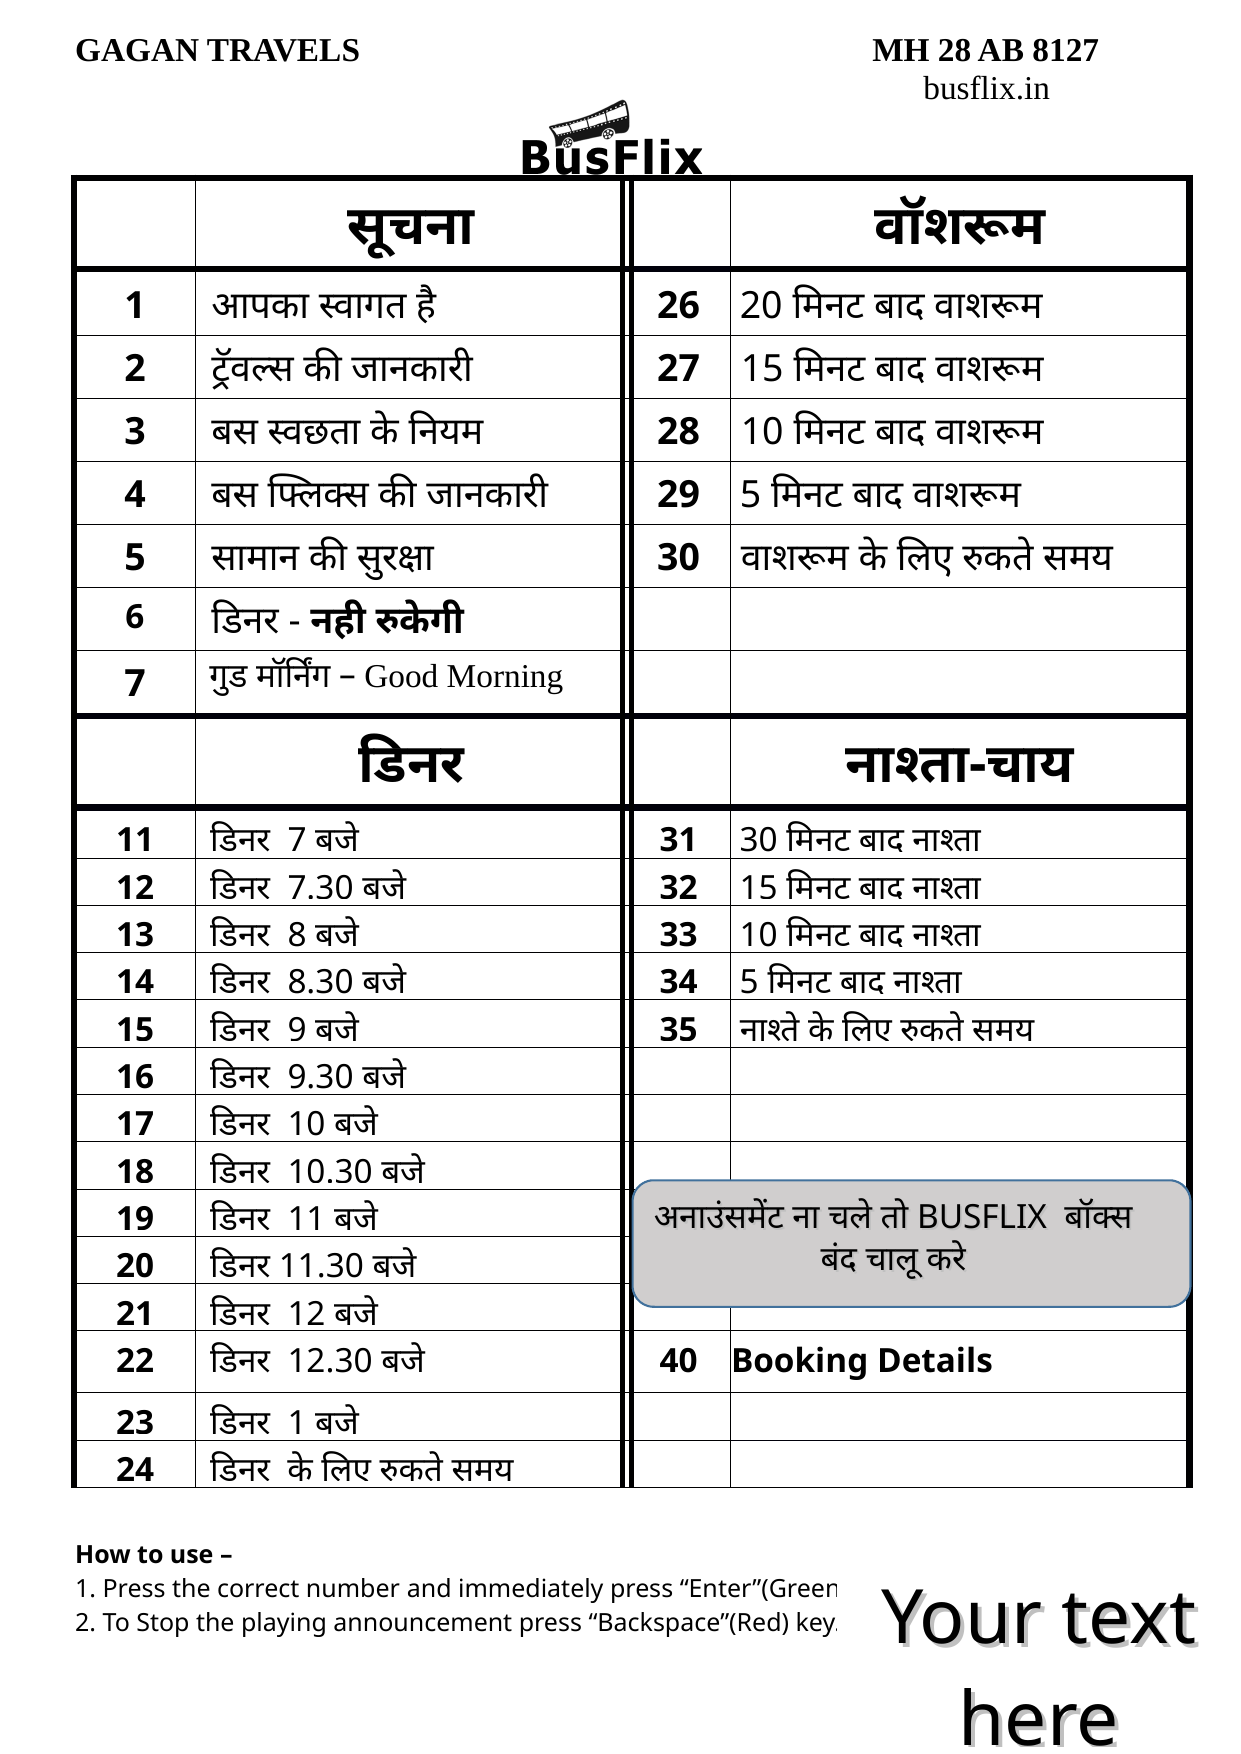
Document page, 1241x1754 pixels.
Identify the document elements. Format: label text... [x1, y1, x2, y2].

table_cell 26 [634, 272, 730, 335]
table_cell गुड मॉर्निंग – Good Morning [196, 651, 620, 713]
table_cell 31 [634, 811, 730, 857]
table_cell 18 [77, 1142, 195, 1188]
table_cell डिनर 11.30 बजे [196, 1237, 620, 1283]
table_cell ट्रॅवल्स की जानकारी [196, 336, 620, 398]
table_cell डिनर 12 बजे [196, 1284, 620, 1330]
table_cell 16 [77, 1048, 195, 1094]
table_cell 32 [634, 859, 730, 905]
table_cell 10 मिनट बाद वाशरूम [731, 399, 1186, 461]
table_cell डिनर 11 बजे [196, 1190, 620, 1236]
table_cell [731, 651, 1186, 713]
table_cell 6 [77, 588, 195, 650]
table_cell डिनर के लिए रुकते समय [196, 1441, 620, 1487]
table_cell [634, 1393, 730, 1439]
table_cell वाशरूम के लिए रुकते समय [731, 525, 1186, 587]
table_cell 12 [77, 859, 195, 905]
table_cell [634, 1298, 730, 1330]
text 1. Press the correct number and immediately press “Enter”(Green) key on the keypad. [75, 1570, 837, 1604]
table_cell [634, 1048, 730, 1094]
table_cell 27 [634, 336, 730, 398]
table_cell डिनर - नही रुकेगी [196, 588, 620, 650]
table_header [634, 181, 730, 266]
table_cell 23 [77, 1393, 195, 1439]
table_cell नाश्ते के लिए रुकते समय [731, 1000, 1186, 1047]
table_cell 10 मिनट बाद नाश्ता [731, 906, 1186, 952]
table_cell [731, 1142, 1186, 1185]
table_cell [731, 1441, 1186, 1487]
table_cell नाश्ता-चाय [731, 719, 1186, 804]
table_cell [634, 651, 730, 713]
table_cell [731, 588, 1186, 650]
text 2. To Stop the playing announcement press “Backspace”(Red) key. [75, 1604, 837, 1638]
table_cell [731, 1095, 1186, 1141]
table_cell 35 [634, 1000, 730, 1047]
table_cell डिनर 7 बजे [196, 811, 620, 857]
table_cell 7 [77, 651, 195, 713]
table_cell [731, 1302, 1186, 1330]
table_header वॉशरूम [731, 181, 1186, 266]
table_cell डिनर 10 बजे [196, 1095, 620, 1141]
table_cell 30 मिनट बाद नाश्ता [731, 811, 1186, 857]
table_cell डिनर [196, 719, 620, 804]
table_cell 3 [77, 399, 195, 461]
table_cell डिनर 10.30 बजे [196, 1142, 620, 1188]
table_cell [634, 1142, 730, 1188]
table_cell [731, 1393, 1186, 1439]
table_cell 14 [77, 953, 195, 999]
table_cell 17 [77, 1095, 195, 1141]
table_cell 15 [77, 1000, 195, 1047]
table_cell 4 [77, 462, 195, 524]
text How to use – [75, 1536, 1165, 1570]
table_cell डिनर 1 बजे [196, 1393, 620, 1439]
table_cell डिनर 7.30 बजे [196, 859, 620, 905]
table_cell डिनर 9 बजे [196, 1000, 620, 1047]
table_cell 40 [634, 1331, 730, 1392]
table_cell [634, 1095, 730, 1141]
table_cell आपका स्वागत है [196, 272, 620, 335]
table_cell 34 [634, 953, 730, 999]
table_cell 11 [77, 811, 195, 857]
table_cell Booking Details [731, 1331, 1186, 1392]
table_cell बस स्वछता के नियम [196, 399, 620, 461]
table_cell 13 [77, 906, 195, 952]
table_cell [634, 588, 730, 650]
table_cell 15 मिनट बाद नाश्ता [731, 859, 1186, 905]
table_cell 33 [634, 906, 730, 952]
table_cell डिनर 8 बजे [196, 906, 620, 952]
table_cell 1 [77, 272, 195, 335]
table_cell 5 मिनट बाद वाशरूम [731, 462, 1186, 524]
table_cell 2 [77, 336, 195, 398]
table_cell [837, 1556, 1240, 1754]
table_cell डिनर 9.30 बजे [196, 1048, 620, 1094]
table_cell [77, 719, 195, 804]
table_cell 29 [634, 462, 730, 524]
table_cell डिनर 8.30 बजे [196, 953, 620, 999]
table_header [77, 181, 195, 266]
table_cell 5 मिनट बाद नाश्ता [731, 953, 1186, 999]
table_cell सामान की सुरक्षा [196, 525, 620, 587]
table_cell [731, 1048, 1186, 1094]
table_cell [634, 1441, 730, 1487]
table_cell 5 [77, 525, 195, 587]
table_cell 19 [77, 1190, 195, 1236]
table_cell 30 [634, 525, 730, 587]
table_cell 24 [77, 1441, 195, 1487]
table_cell डिनर 12.30 बजे [196, 1331, 620, 1392]
table_cell [634, 719, 730, 804]
table_cell बस फ्लिक्स की जानकारी [196, 462, 620, 524]
table_cell 22 [77, 1331, 195, 1392]
table_header सूचना [196, 181, 620, 266]
table_cell 15 मिनट बाद वाशरूम [731, 336, 1186, 398]
table_cell 21 [77, 1284, 195, 1330]
table_cell 20 [77, 1237, 195, 1283]
table_cell 28 [634, 399, 730, 461]
table_cell 20 मिनट बाद वाशरूम [731, 272, 1186, 335]
